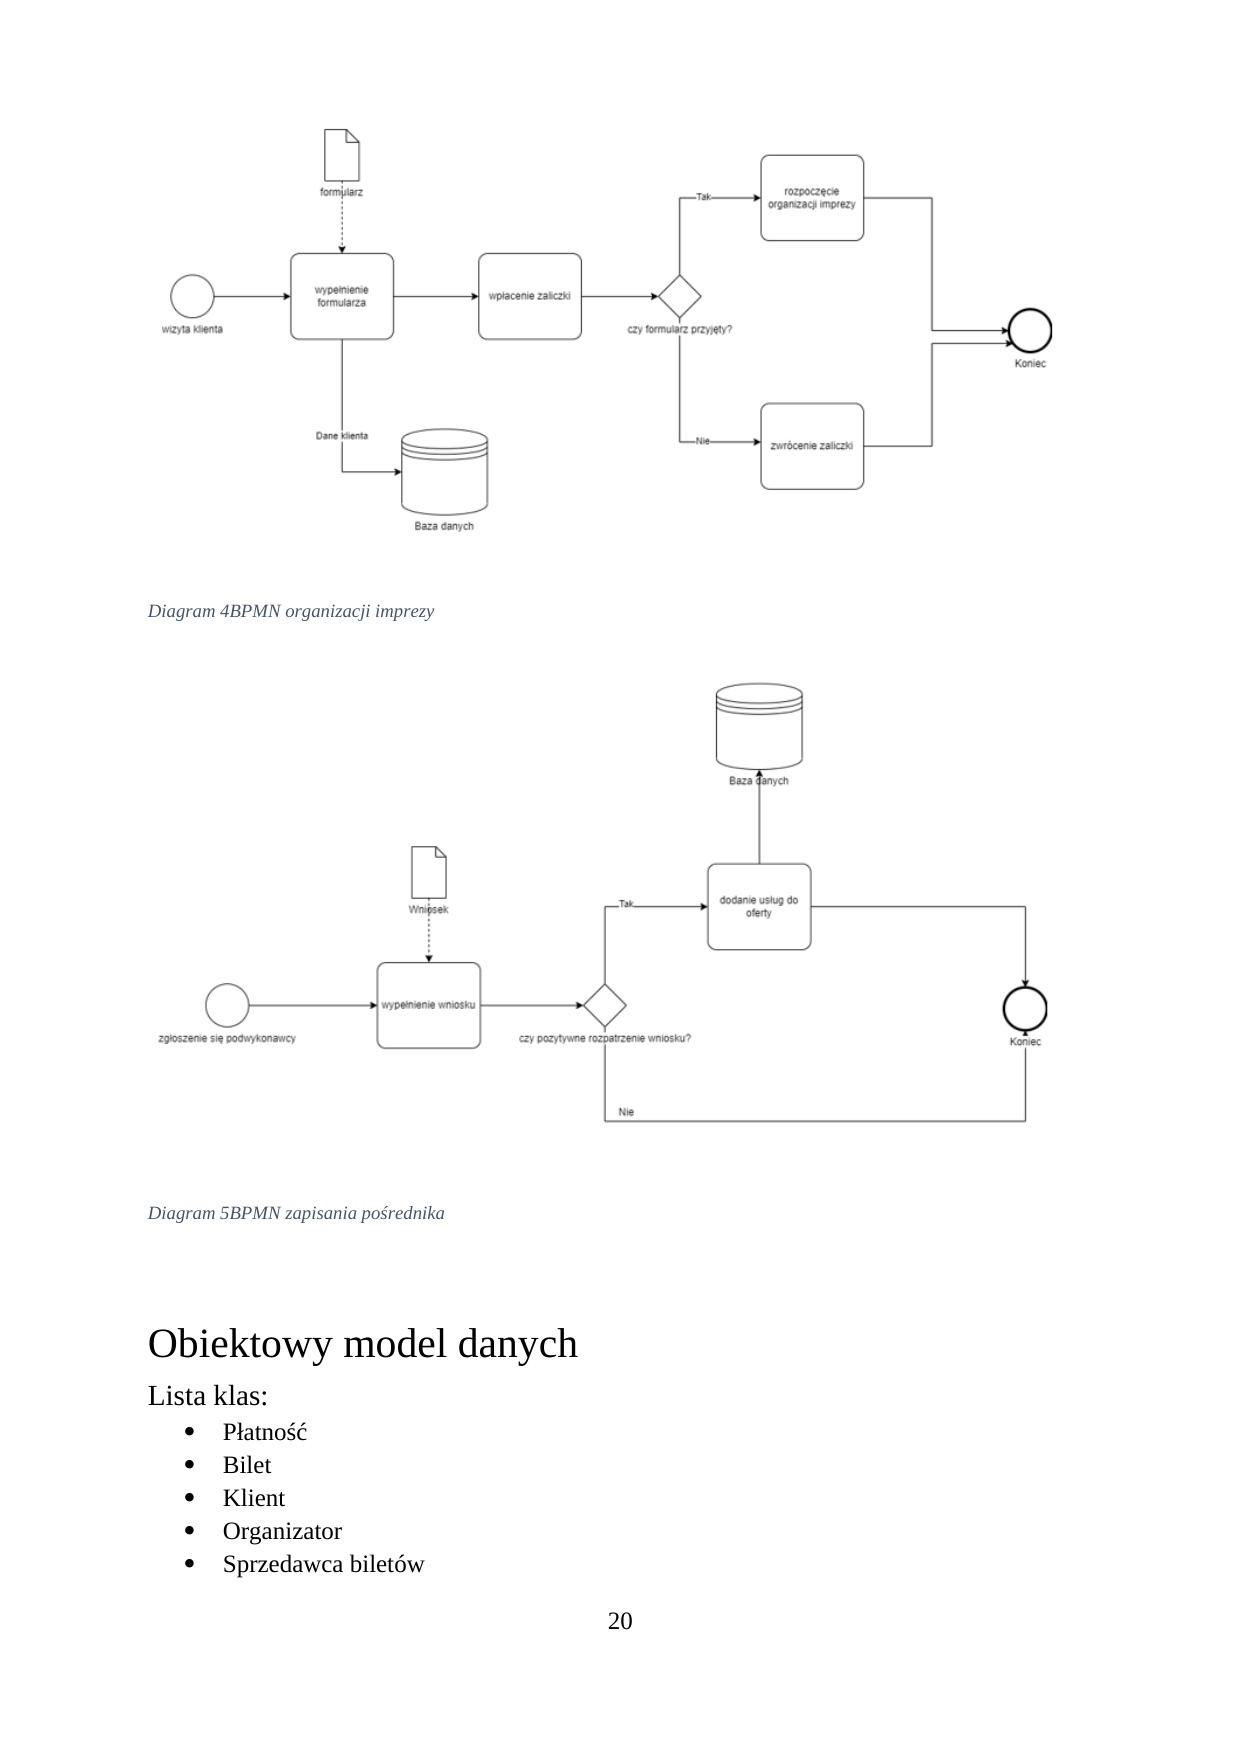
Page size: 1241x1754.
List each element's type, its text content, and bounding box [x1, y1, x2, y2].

subtitle Lista klas: [148, 1378, 1093, 1412]
list Organizator [185, 1516, 1093, 1544]
list Sprzedawca biletów [185, 1549, 1093, 1578]
subtitle Obiektowy model danych [148, 1319, 1093, 1367]
list Bilet [185, 1450, 1093, 1478]
text Diagram 5BPMN zapisania pośrednika [148, 1202, 1093, 1223]
text Diagram 4BPMN organizacji imprezy [148, 600, 1093, 622]
list Klient [185, 1483, 1093, 1512]
list Płatność [185, 1417, 1093, 1446]
